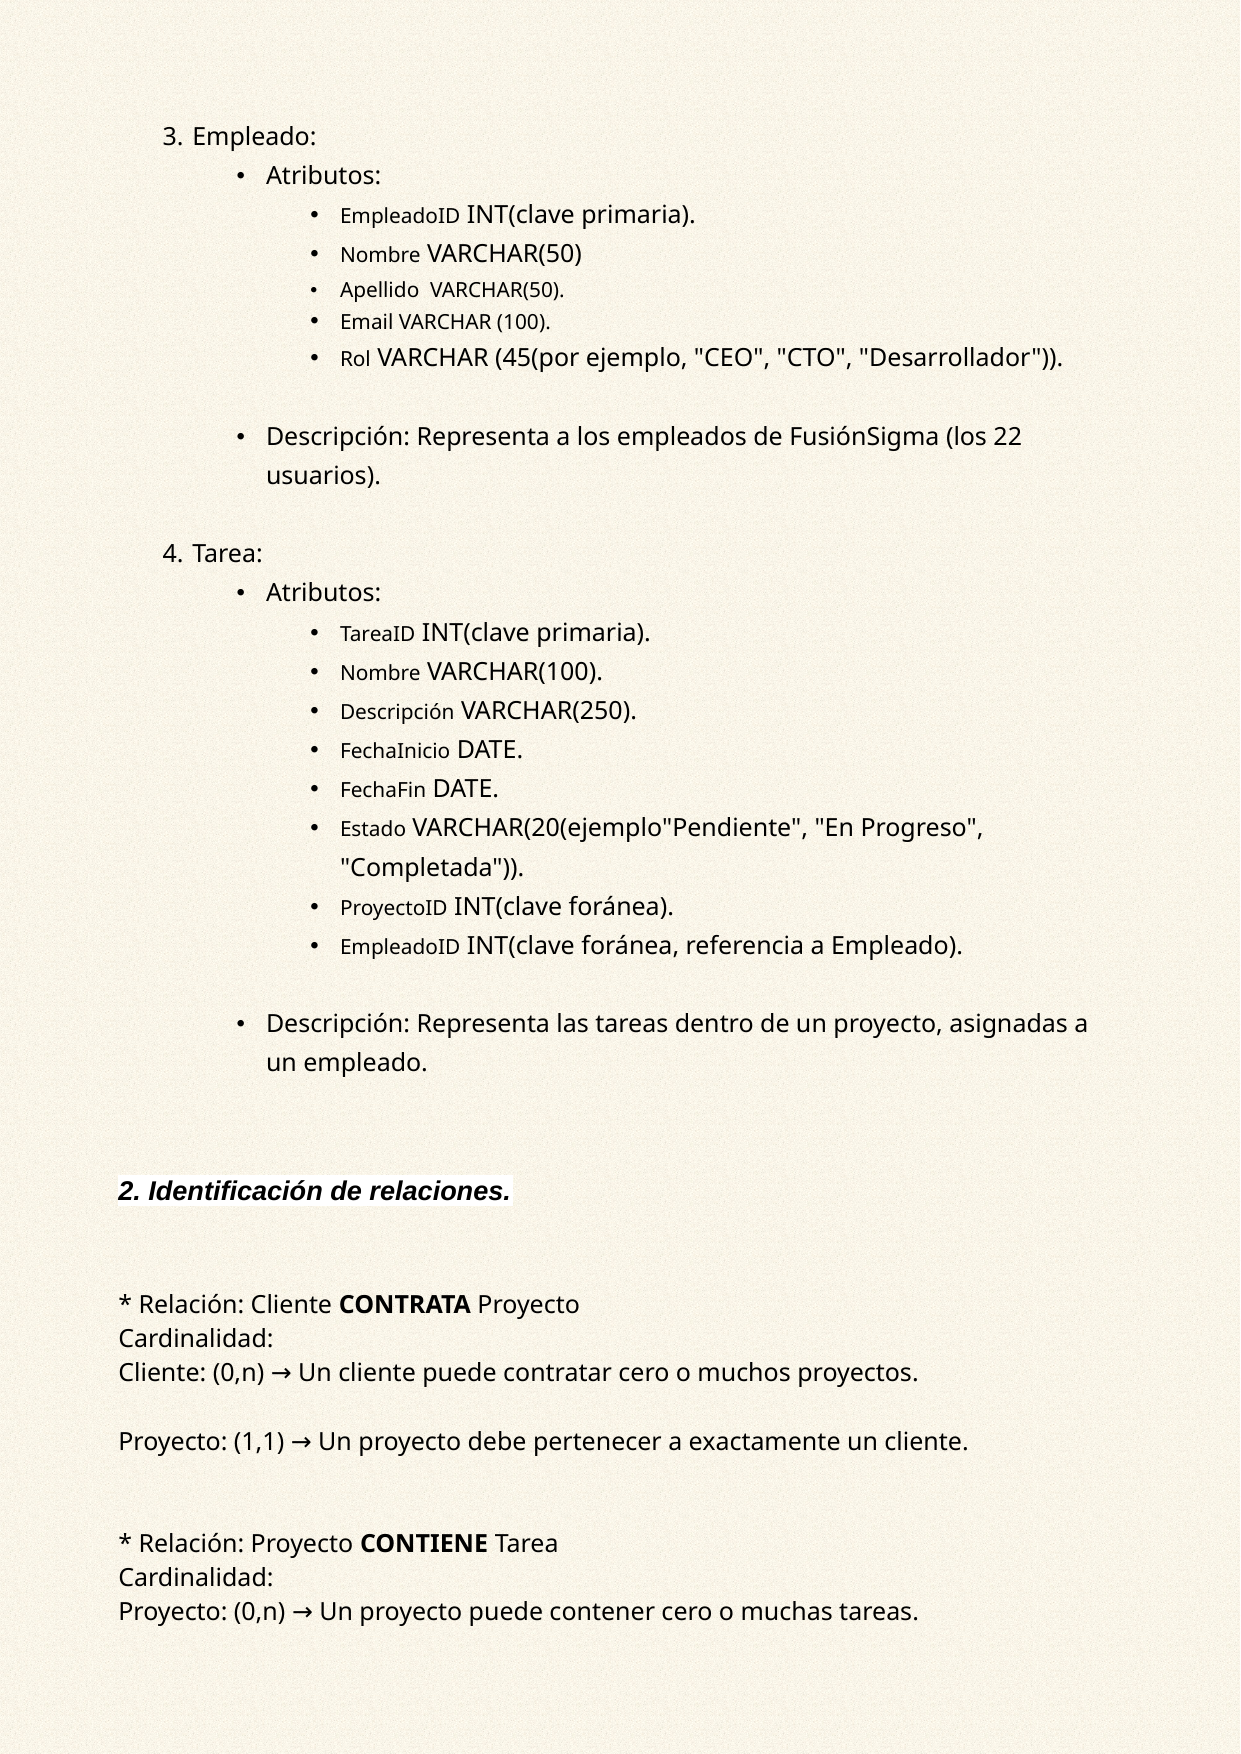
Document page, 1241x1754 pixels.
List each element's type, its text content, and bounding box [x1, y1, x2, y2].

list Descripción VARCHAR(250). [310, 692, 1122, 727]
list Atributos: [236, 157, 1122, 191]
list FechaFin DATE. [310, 771, 1122, 805]
list Rol VARCHAR (45(por ejemplo, "CEO", "CTO", "Desarrollador")). [310, 340, 1122, 374]
list EmpleadoID INT(clave foránea, referencia a Empleado). [310, 927, 1122, 962]
list FechaInicio DATE. [310, 732, 1122, 766]
picture [0, 0, 1241, 1754]
list Tarea: [162, 536, 1122, 570]
list TareaID INT(clave primaria). [310, 614, 1122, 648]
text Cliente: (0,n) → Un cliente puede contratar cero o muchos proyectos. [118, 1355, 1122, 1389]
text * Relación: Cliente CONTRATA Proyecto [118, 1287, 1122, 1321]
list Atributos: [236, 575, 1122, 609]
list Estado VARCHAR(20(ejemplo"Pendiente", "En Progreso", "Completada")). [310, 810, 1122, 883]
list Descripción: Representa a los empleados de FusiónSigma (los 22 usuarios). [236, 418, 1122, 492]
list EmpleadoID INT(clave primaria). [310, 196, 1122, 231]
list Email VARCHAR (100). [310, 307, 1122, 336]
subtitle 2. Identificación de relaciones. [118, 1175, 1122, 1206]
list Descripción: Representa las tareas dentro de un proyecto, asignadas a un empleado. [236, 1006, 1122, 1079]
text Cardinalidad: [118, 1321, 1122, 1355]
text Cardinalidad: [118, 1559, 1122, 1593]
list Apellido VARCHAR(50). [310, 275, 1122, 303]
list Empleado: [162, 118, 1122, 152]
text * Relación: Proyecto CONTIENE Tarea [118, 1525, 1122, 1559]
list Nombre VARCHAR(50) [310, 236, 1122, 270]
list Nombre VARCHAR(100). [310, 653, 1122, 687]
text Proyecto: (0,n) → Un proyecto puede contener cero o muchas tareas. [118, 1593, 1122, 1627]
text Proyecto: (1,1) → Un proyecto debe pertenecer a exactamente un cliente. [118, 1423, 1122, 1457]
list ProyectoID INT(clave foránea). [310, 888, 1122, 922]
